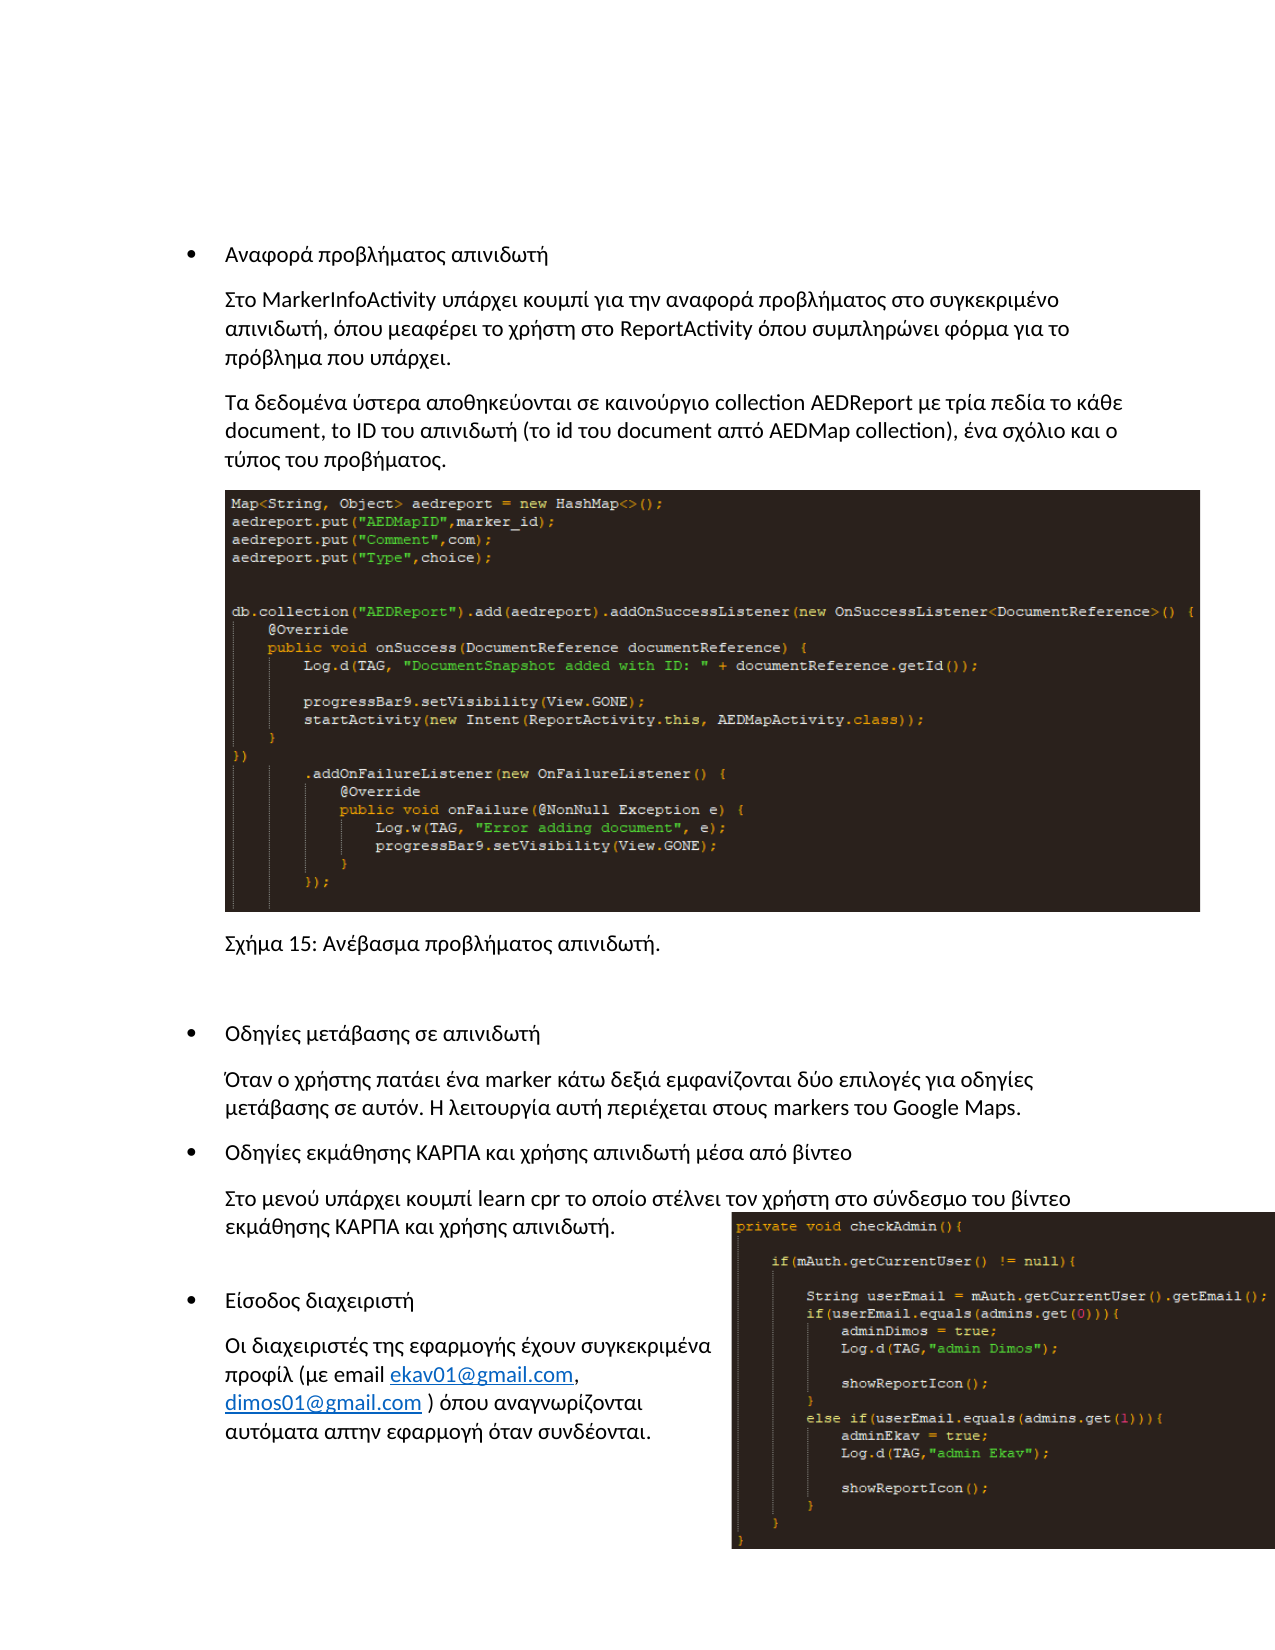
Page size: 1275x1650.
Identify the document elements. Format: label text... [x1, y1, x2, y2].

text Οι διαχειριστές της εφαρμογής έχουν συγκεκριμένα προφίλ (με email ekav01@gmail.com, dimos01@gmail.com ) όπου αναγνωρίζονται αυτόματα απτην εφαρμογή όταν συνδέονται. [225, 1331, 731, 1445]
text Σχήμα 15: Ανέβασμα προβλήματος απινιδωτή. [225, 929, 1125, 957]
list Είσοδος διαχειριστή [187, 1286, 731, 1314]
text Όταν ο χρήστης πατάει ένα marker κάτω δεξιά εμφανίζονται δύο επιλογές για οδηγίες μετάβασης σε αυτόν. Η λειτουργία αυτή περιέχεται στους markers του Google Maps. [225, 1065, 1125, 1121]
text Στο μενού υπάρχει κουμπί learn cpr το οποίο στέλνει τον χρήστη στο σύνδεσμο του βίντεο εκμάθησης ΚΑΡΠΑ και χρήσης απινιδωτή. [225, 1184, 1125, 1269]
list Οδηγίες εκμάθησης ΚΑΡΠΑ και χρήσης απινιδωτή μέσα από βίντεο [187, 1138, 1125, 1166]
list Οδηγίες μετάβασης σε απινιδωτή [187, 1019, 1125, 1047]
text Στο MarkerInfoActivity υπάρχει κουμπί για την αναφορά προβλήματος στο συγκεκριμένο απινιδωτή, όπου μεαφέρει το χρήστη στο ReportActivity όπου συμπληρώνει φόρμα για το πρόβλημα που υπάρχει. [225, 286, 1125, 371]
list Αναφορά προβλήματος απινιδωτή [187, 240, 1125, 268]
text Τα δεδομένα ύστερα αποθηκεύονται σε καινούργιο collection AEDReport με τρία πεδία το κάθε document, to ID του απινιδωτή (το id του document απτό AEDMap collection), ένα σχόλιο και ο τύπος του προβήματος. [225, 388, 1125, 473]
